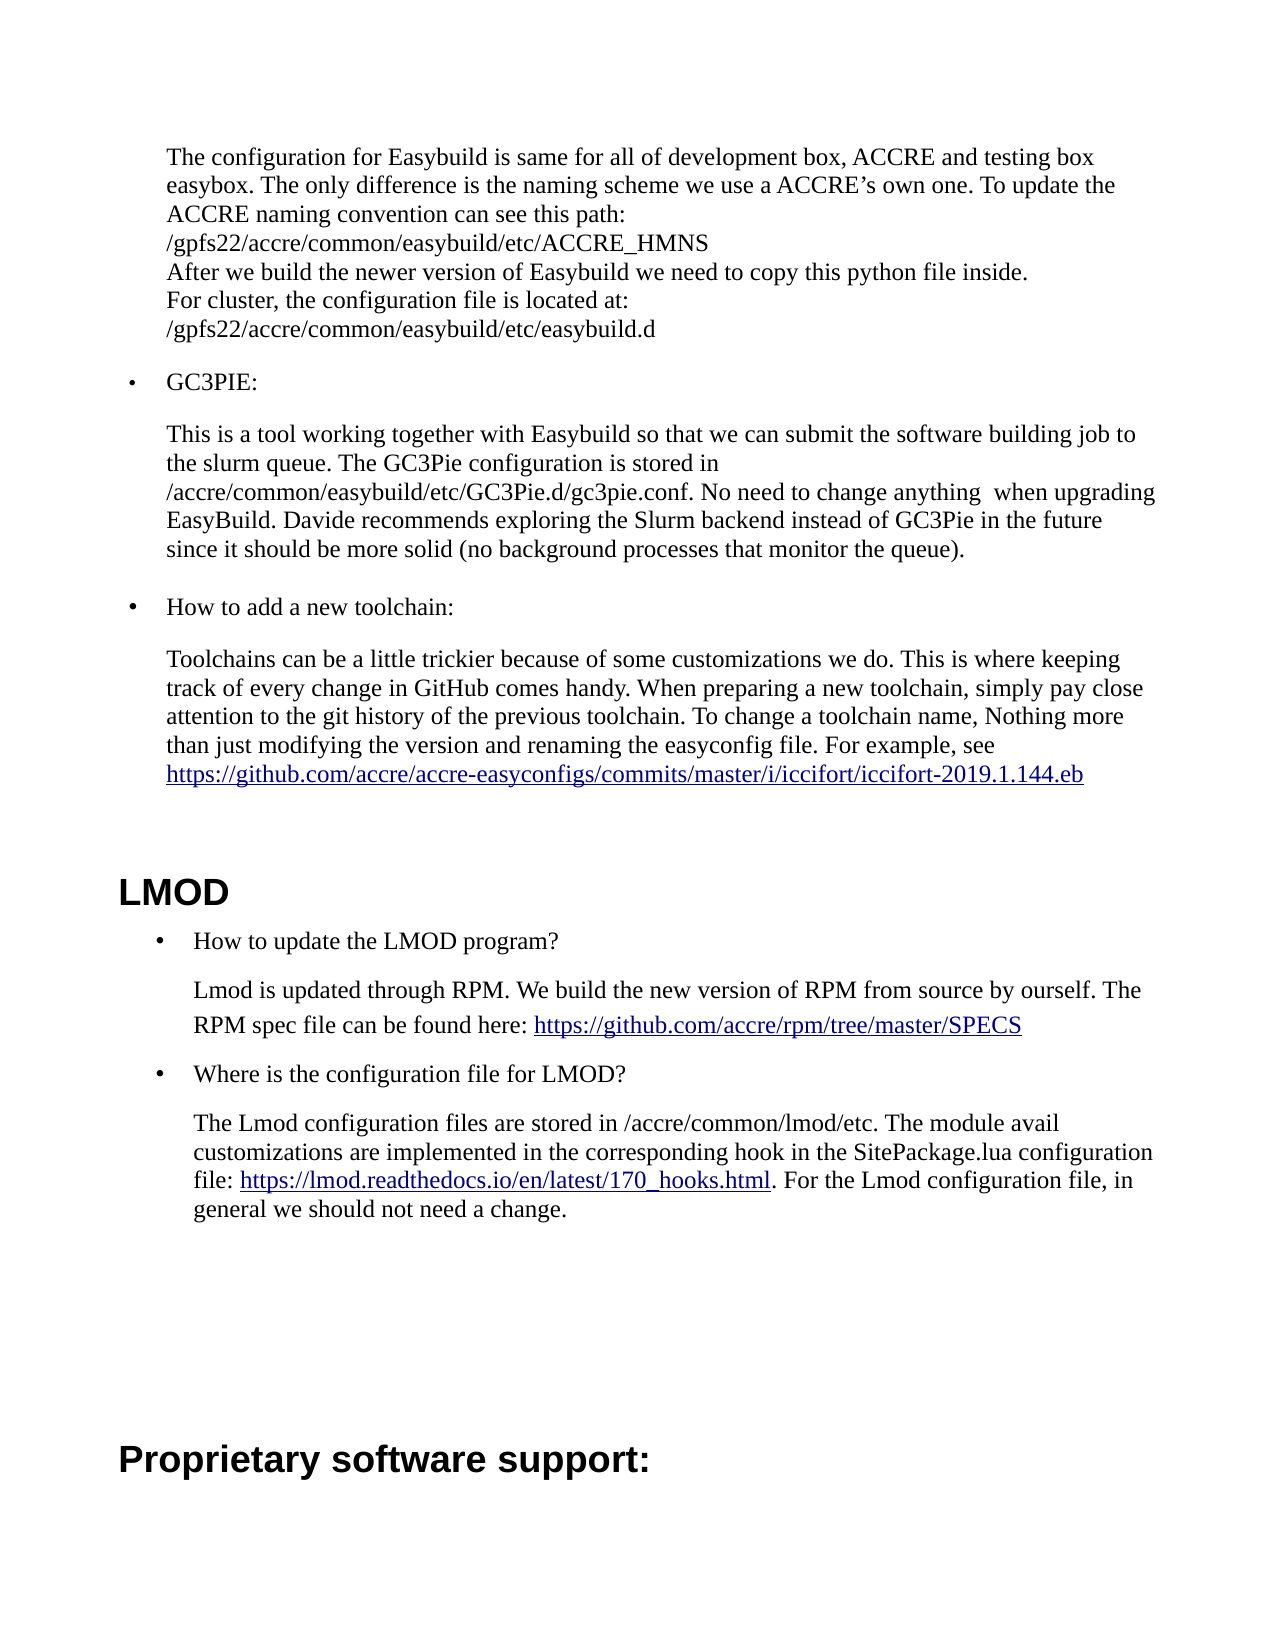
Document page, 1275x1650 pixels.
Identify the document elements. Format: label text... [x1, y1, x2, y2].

subtitle LMOD [118, 870, 1157, 914]
list Toolchains can be a little trickier because of some customizations we do. This is where keeping track of every change in GitHub comes handy. When preparing a new toolchain, simply pay close attention to the git history of the previous toolchain. To change a toolchain name, Nothing more than just modifying the version and renaming the easyconfig file. For example, see https://github.com/accre/accre-easyconfigs/commits/master/i/iccifort/iccifort-2019.1.144.eb [129, 644, 1157, 788]
subtitle Proprietary software support: [118, 1437, 1157, 1481]
list GC3PIE: [129, 367, 1157, 395]
list The configuration for Easybuild is same for all of development box, ACCRE and testing box easybox. The only difference is the naming scheme we use a ACCRE’s own one. To update the ACCRE naming convention can see this path: /gpfs22/accre/common/easybuild/etc/ACCRE_HMNS [129, 142, 1157, 257]
list This is a tool working together with Easybuild so that we can submit the software building job to the slurm queue. The GC3Pie configuration is stored in /accre/common/easybuild/etc/GC3Pie.d/gc3pie.conf. No need to change anything when upgrading EasyBuild. Davide recommends exploring the Slurm backend instead of GC3Pie in the future since it should be more solid (no background processes that monitor the queue). [129, 419, 1157, 563]
list The Lmod configuration files are stored in /accre/common/lmod/etc. The module avail customizations are implemented in the corresponding hook in the SitePackage.lua configuration file: https://lmod.readthedocs.io/en/latest/170_hooks.html. For the Lmod configuration file, in general we should not need a change. [156, 1108, 1157, 1223]
list For cluster, the configuration file is located at: [129, 286, 1157, 314]
list Where is the configuration file for LMOD? [156, 1059, 1157, 1088]
list How to add a new toolchain: [129, 592, 1157, 620]
list Lmod is updated through RPM. We build the new version of RPM from source by ourself. The RPM spec file can be found here: https://github.com/accre/rpm/tree/master/SPECS [156, 975, 1157, 1039]
list How to update the LMOD program? [156, 926, 1157, 955]
list After we build the newer version of Easybuild we need to copy this python file inside. [129, 257, 1157, 286]
list /gpfs22/accre/common/easybuild/etc/easybuild.d [129, 314, 1157, 343]
